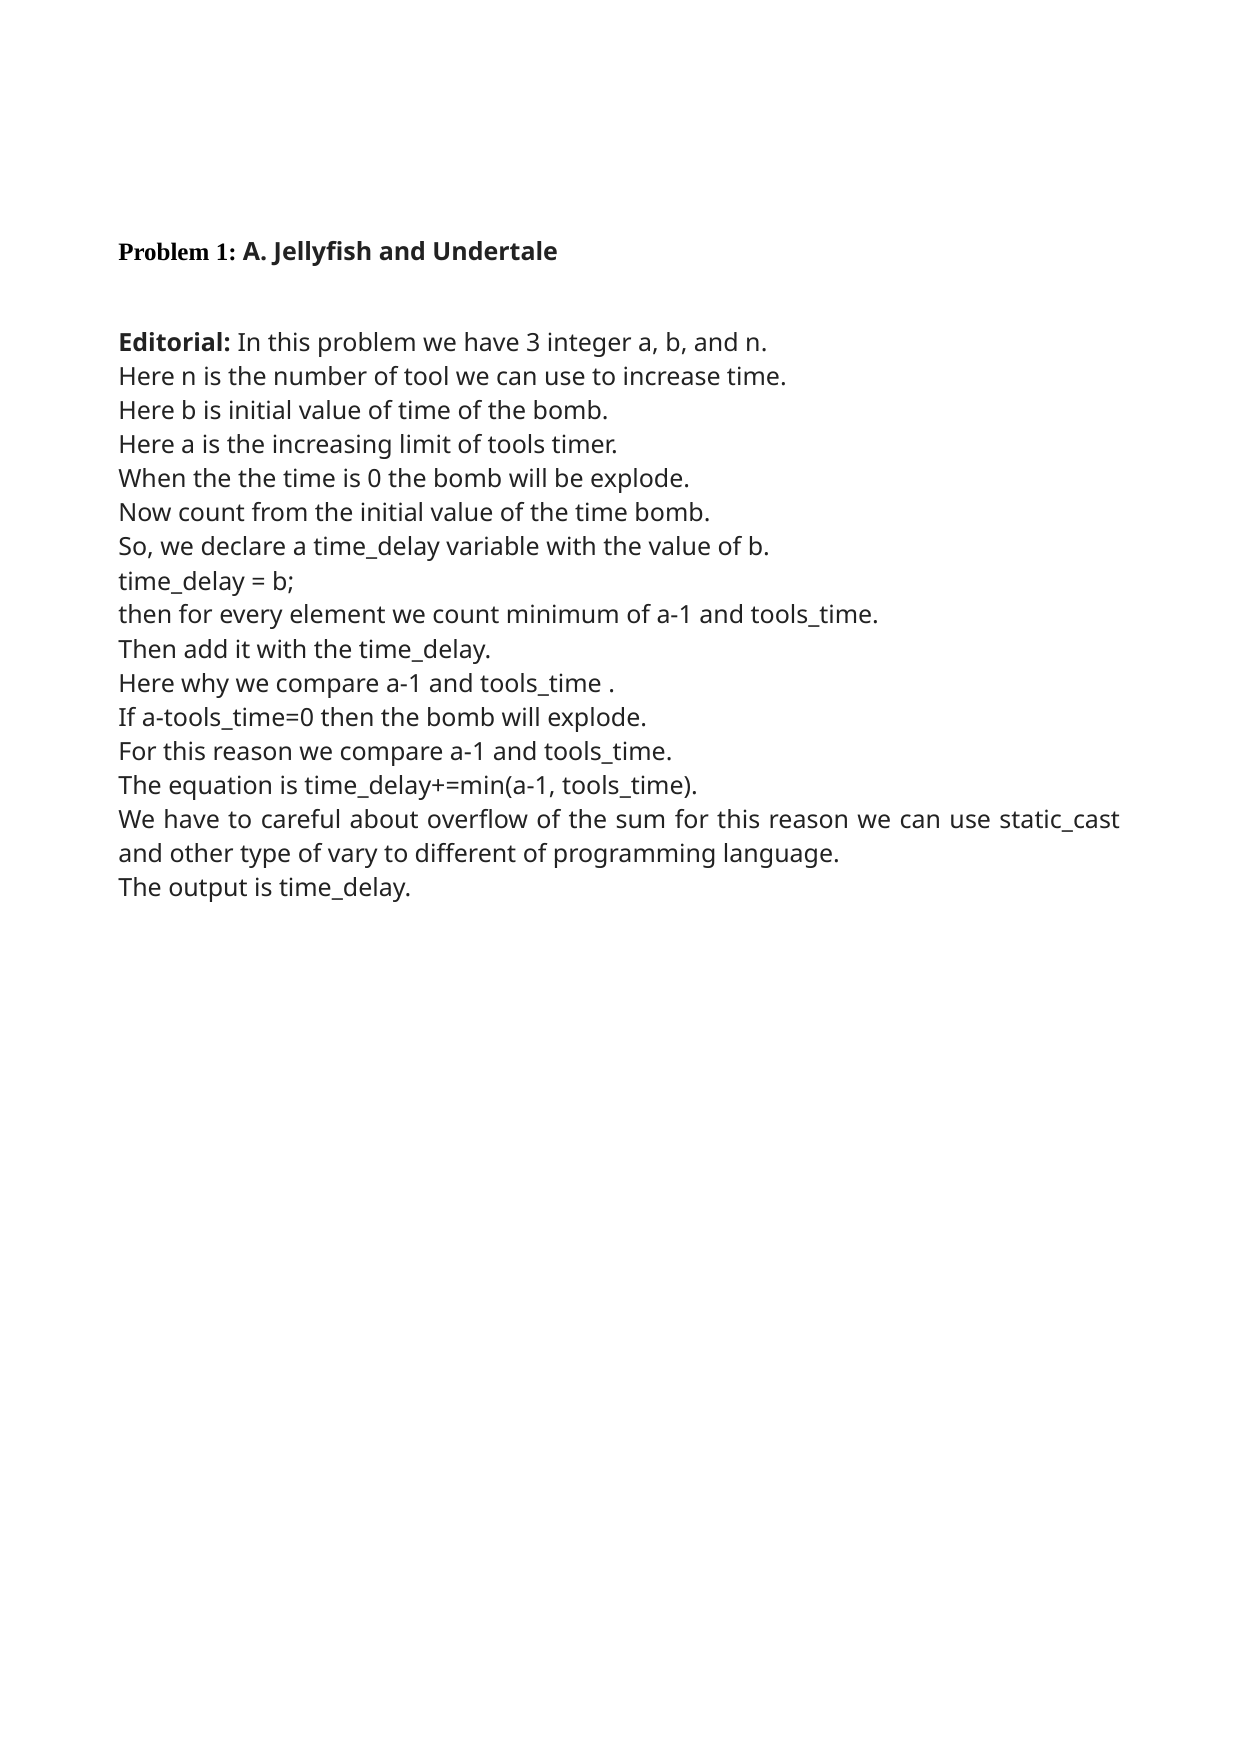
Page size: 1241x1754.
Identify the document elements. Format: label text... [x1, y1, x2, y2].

text Here a is the increasing limit of tools timer. [118, 427, 1122, 461]
text If a-tools_time=0 then the bomb will explode. [118, 699, 1122, 733]
text For this reason we compare a-1 and tools_time. [118, 733, 1122, 767]
text Then add it with the time_delay. [118, 631, 1122, 665]
text then for every element we count minimum of a-1 and tools_time. [118, 597, 1122, 631]
text So, we declare a time_delay variable with the value of b. [118, 529, 1122, 563]
text When the the time is 0 the bomb will be explode. [118, 461, 1122, 495]
text time_delay = b; [118, 563, 1122, 597]
text The equation is time_delay+=min(a-1, tools_time). [118, 767, 1122, 802]
text Now count from the initial value of the time bomb. [118, 495, 1122, 529]
text Here why we compare a-1 and tools_time . [118, 665, 1122, 699]
text Here n is the number of tool we can use to increase time. [118, 359, 1122, 393]
text Problem 1: A. Jellyfish and Undertale [118, 233, 1122, 267]
text Editorial: In this problem we have 3 integer a, b, and n. [118, 325, 1122, 359]
text We have to careful about overflow of the sum for this reason we can use static_cast and other type of vary to different of programming language. [118, 802, 1122, 870]
text Here b is initial value of time of the bomb. [118, 393, 1122, 427]
text The output is time_delay. [118, 870, 1122, 904]
